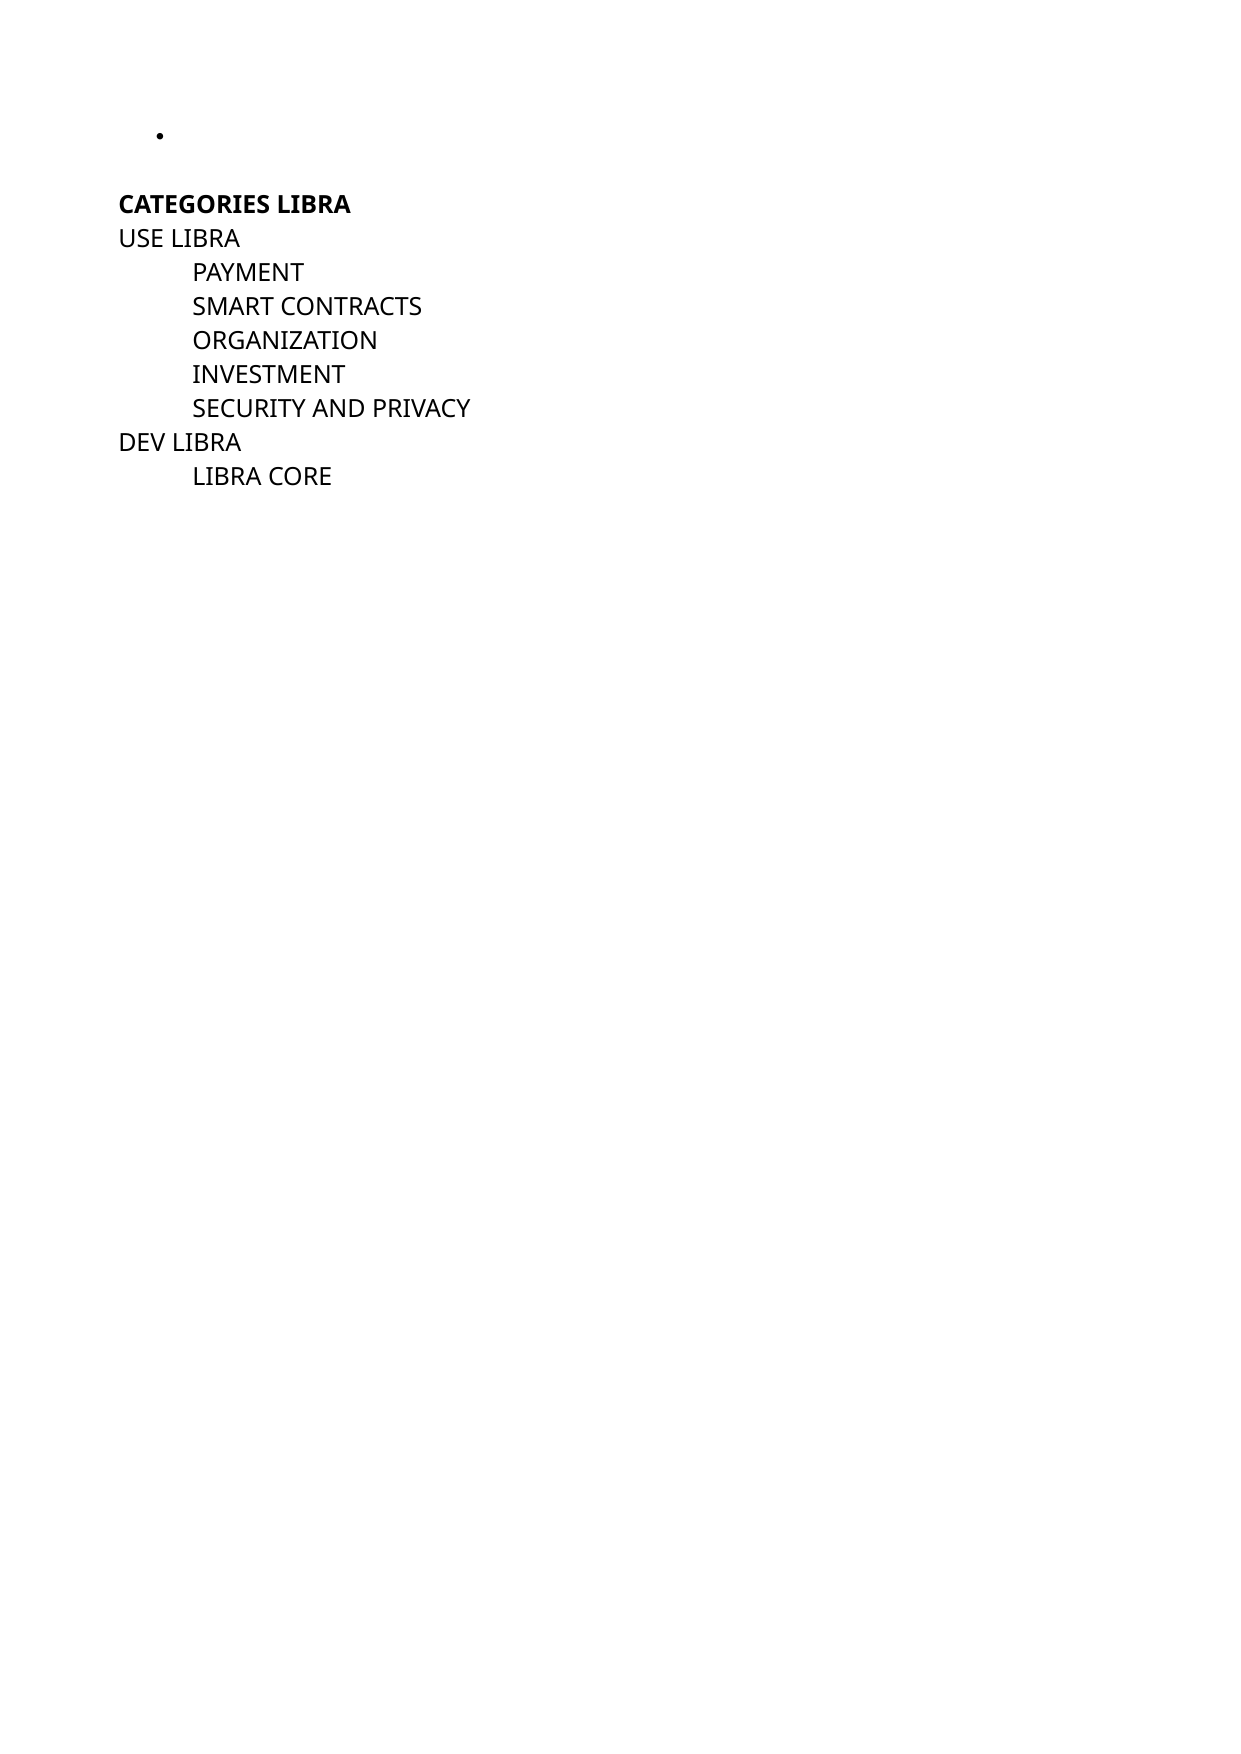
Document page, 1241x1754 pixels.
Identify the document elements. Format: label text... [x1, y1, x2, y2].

text ORGANIZATION INVESTMENT SECURITY AND PRIVACY [118, 322, 1122, 425]
text USE LIBRA [118, 220, 1122, 254]
text DEV LIBRA LIBRA CORE [118, 425, 1122, 493]
text PAYMENT [118, 254, 1122, 288]
text SMART CONTRACTS [118, 288, 1122, 322]
text CATEGORIES LIBRA [118, 186, 1122, 220]
